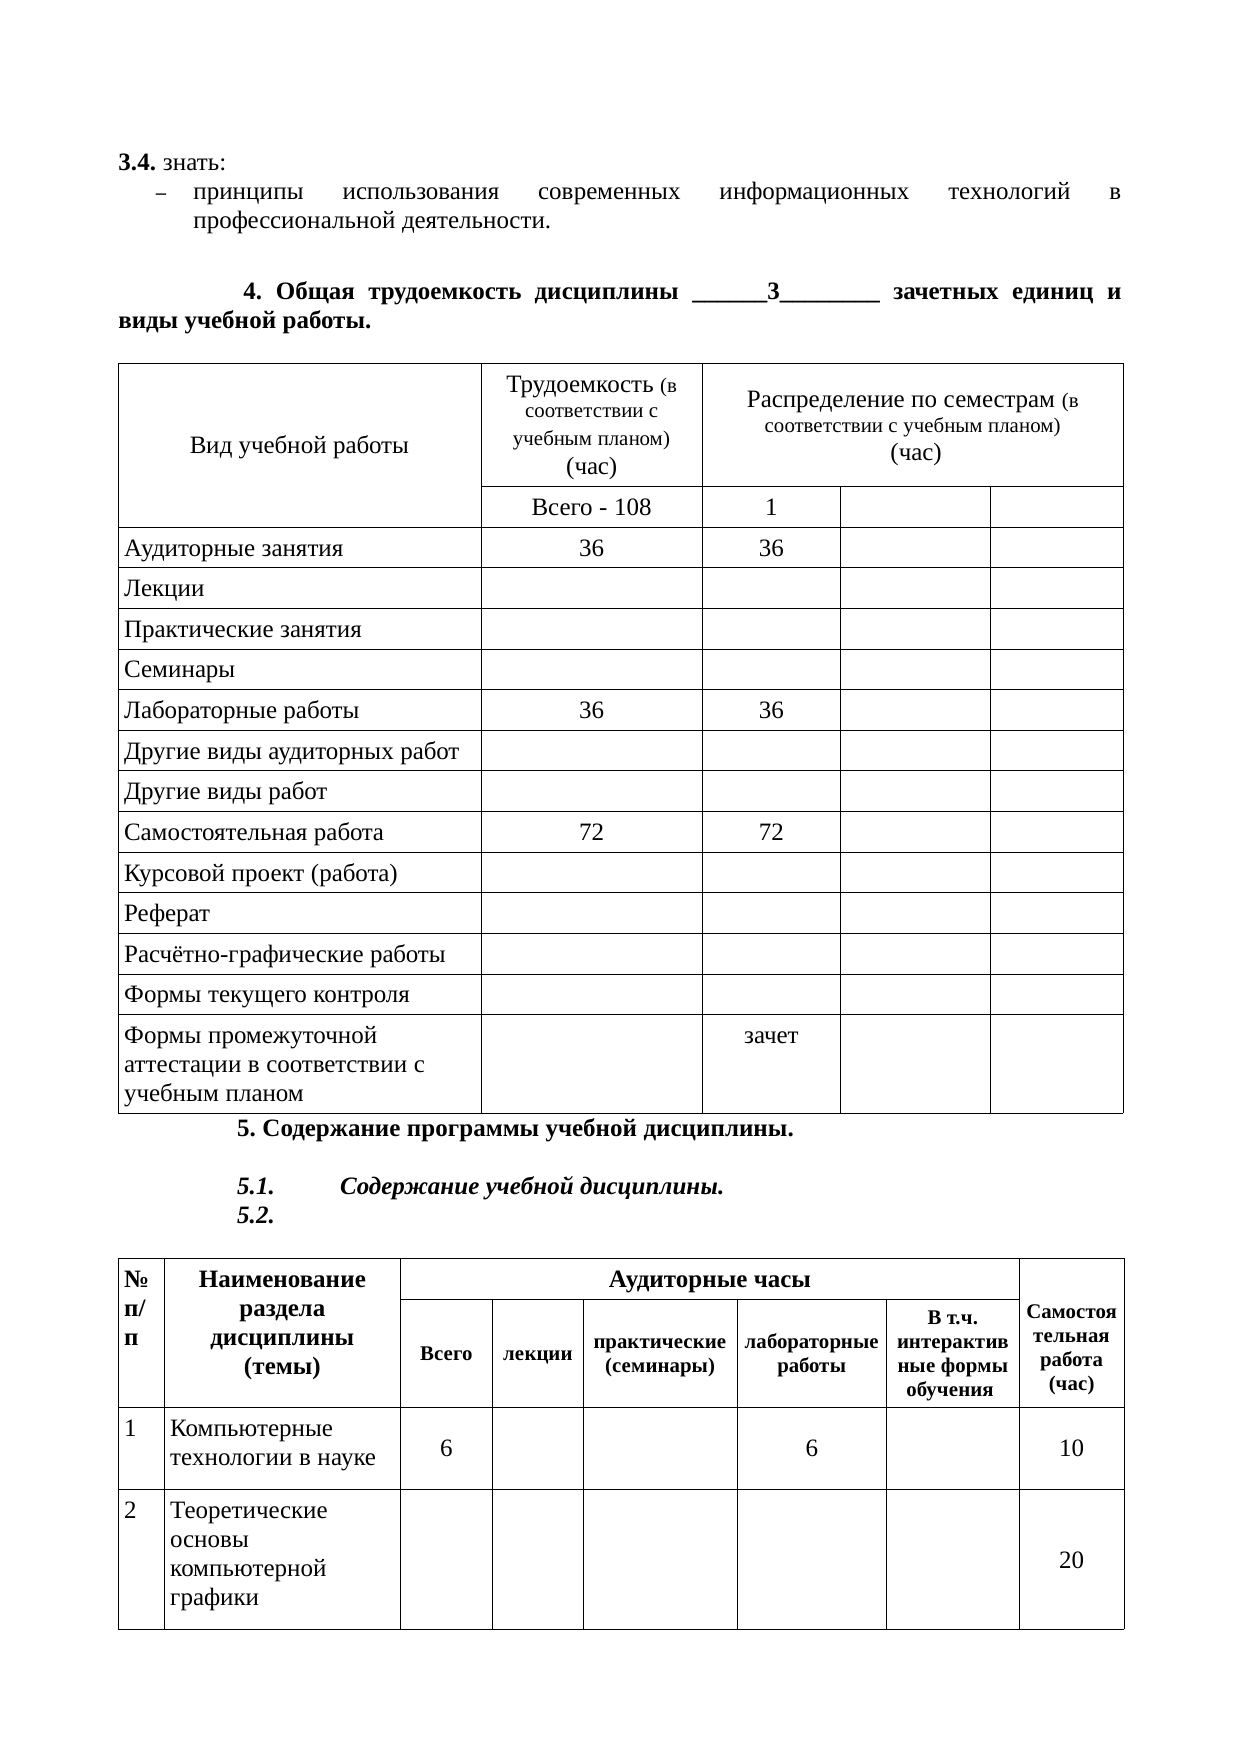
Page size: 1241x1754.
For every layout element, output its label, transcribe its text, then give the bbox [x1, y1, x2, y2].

table_cell [493, 1408, 583, 1489]
table_cell [991, 812, 1123, 852]
table_cell [703, 609, 840, 648]
table_cell Всего [401, 1300, 492, 1407]
table_cell 20 [1020, 1490, 1124, 1629]
table_cell 6 [401, 1408, 492, 1489]
table_cell Курсовой проект (работа) [119, 853, 481, 892]
table_cell [841, 650, 990, 689]
table_cell [991, 771, 1123, 811]
text 4. Общая трудоемкость дисциплины ______3________ зачетных единиц и виды учебной работы. [118, 276, 1122, 334]
table_cell [703, 853, 840, 892]
table_cell Всего - 108 [482, 487, 702, 527]
table_cell [738, 1490, 886, 1629]
table_cell 10 [1020, 1408, 1124, 1489]
text 3.4. знать: [118, 147, 1122, 176]
table_cell [482, 1015, 702, 1113]
table_cell [991, 893, 1123, 933]
table_cell [841, 528, 990, 567]
table_cell 36 [482, 690, 702, 730]
table_cell [841, 487, 990, 527]
table_cell [841, 731, 990, 770]
table_header Распределение по семестрам (в соответствии с учебным планом) (час) [703, 364, 1123, 486]
table_cell 1 [119, 1408, 164, 1489]
table_cell [703, 650, 840, 689]
table_cell [584, 1408, 737, 1489]
table_cell [841, 568, 990, 608]
table_cell [991, 528, 1123, 567]
table_cell [887, 1490, 1019, 1629]
table_cell [991, 934, 1123, 973]
table_header Самостоятельная работа (час) [1020, 1259, 1124, 1407]
table_cell [991, 853, 1123, 892]
table_cell [841, 1015, 990, 1113]
list Содержание учебной дисциплины. [118, 1171, 1122, 1200]
table_cell 1 [703, 487, 840, 527]
table_cell [841, 853, 990, 892]
table_cell 2 [119, 1490, 164, 1629]
table_cell [991, 650, 1123, 689]
table_cell Формы текущего контроля [119, 975, 481, 1014]
table_cell [703, 731, 840, 770]
table_cell Теоретические основы компьютерной графики [165, 1490, 400, 1629]
table_cell зачет [703, 1015, 840, 1113]
table_cell Практические занятия [119, 609, 481, 648]
table_cell В т.ч. интерактивные формы обучения [887, 1300, 1019, 1407]
table_cell Формы промежуточной аттестации в соответствии с учебным планом [119, 1015, 481, 1113]
table_cell [401, 1490, 492, 1629]
table_cell Лабораторные работы [119, 690, 481, 730]
table_cell Компьютерные технологии в науке [165, 1408, 400, 1489]
table_cell [887, 1408, 1019, 1489]
table_cell [703, 568, 840, 608]
table_cell [991, 568, 1123, 608]
table_cell Другие виды аудиторных работ [119, 731, 481, 770]
table_cell 72 [703, 812, 840, 852]
table_cell [482, 934, 702, 973]
table_header Трудоемкость (в соответствии с учебным планом) (час) [482, 364, 702, 486]
table_cell [482, 853, 702, 892]
table_cell [482, 771, 702, 811]
table_cell [991, 609, 1123, 648]
text 5. Содержание программы учебной дисциплины. [118, 1114, 1122, 1142]
table_cell [841, 771, 990, 811]
table_cell 6 [738, 1408, 886, 1489]
table_cell [991, 975, 1123, 1014]
table_cell Расчётно-графические работы [119, 934, 481, 973]
table_cell [703, 771, 840, 811]
table_cell 36 [703, 690, 840, 730]
table_cell лабораторные работы [738, 1300, 886, 1407]
table_cell 36 [482, 528, 702, 567]
table_cell [841, 812, 990, 852]
table_cell [482, 568, 702, 608]
table_cell [841, 609, 990, 648]
table_cell [991, 731, 1123, 770]
table_cell [584, 1490, 737, 1629]
table_cell [991, 487, 1123, 527]
table_header № п/п [119, 1259, 164, 1407]
table_header Наименование раздела дисциплины (темы) [165, 1259, 400, 1407]
table_cell [703, 893, 840, 933]
table_cell [482, 731, 702, 770]
table_cell Семинары [119, 650, 481, 689]
table_header Аудиторные часы [401, 1259, 1019, 1299]
table_cell Лекции [119, 568, 481, 608]
table_cell [991, 1015, 1123, 1113]
table_cell [482, 609, 702, 648]
table_cell Аудиторные занятия [119, 528, 481, 567]
table_cell [841, 934, 990, 973]
table_cell 36 [703, 528, 840, 567]
table_cell Самостоятельная работа [119, 812, 481, 852]
table_cell [841, 975, 990, 1014]
table_cell [482, 893, 702, 933]
table_cell [493, 1490, 583, 1629]
table_cell Реферат [119, 893, 481, 933]
table_header Вид учебной работы [119, 364, 481, 527]
table_cell практические (семинары) [584, 1300, 737, 1407]
table_cell [482, 975, 702, 1014]
table_cell лекции [493, 1300, 583, 1407]
table_cell [991, 690, 1123, 730]
list принципы использования современных информационных технологий в профессиональной деятельности. [156, 176, 1122, 234]
table_cell [482, 650, 702, 689]
table_cell 72 [482, 812, 702, 852]
table_cell [703, 975, 840, 1014]
table_cell [703, 934, 840, 973]
table_cell [841, 690, 990, 730]
table_cell [841, 893, 990, 933]
table_cell Другие виды работ [119, 771, 481, 811]
